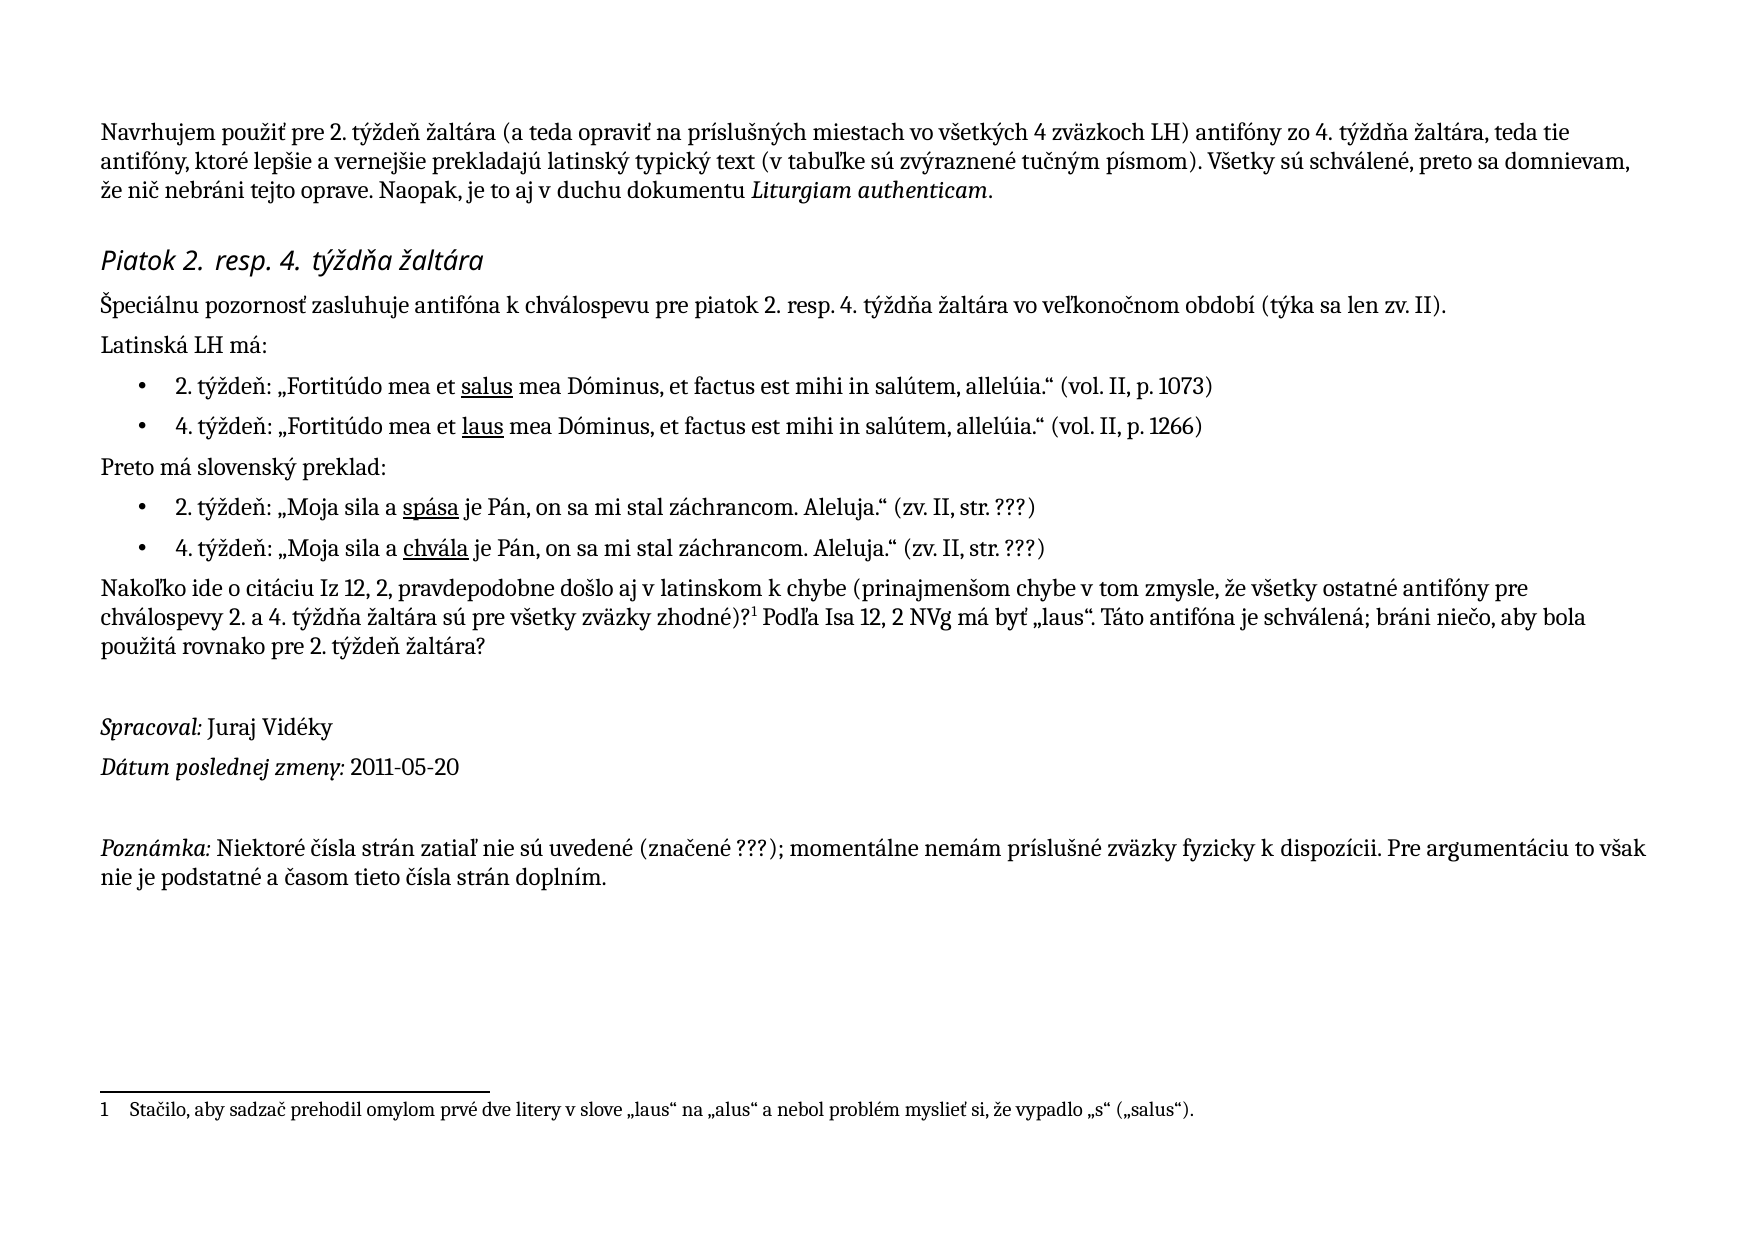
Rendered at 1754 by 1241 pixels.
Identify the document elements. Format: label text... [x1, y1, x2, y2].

text Stačilo, aby sadzač prehodil omylom prvé dve litery v slove „laus“ na „alus“ a nebol problém myslieť si, že vypadlo „s“ („salus“). [100, 1098, 1653, 1122]
text Preto má slovenský preklad: [100, 453, 1653, 481]
text Špeciálnu pozornosť zasluhuje antifóna k chválospevu pre piatok 2. resp. 4. týždňa žaltára vo veľkonočnom období (týka sa len zv. II). [100, 291, 1653, 319]
text Poznámka: Niektoré čísla strán zatiaľ nie sú uvedené (značené ???); momentálne nemám príslušné zväzky fyzicky k dispozícii. Pre argumentáciu to však nie je podstatné a časom tieto čísla strán doplním. [100, 834, 1653, 892]
text Nakoľko ide o citáciu Iz 12, 2, pravdepodobne došlo aj v latinskom k chybe (prinajmenšom chybe v tom zmysle, že všetky ostatné antifóny pre chválospevy 2. a 4. týždňa žaltára sú pre všetky zväzky zhodné)? Podľa Isa 12, 2 NVg má byť „laus“. Táto antifóna je schválená; bráni niečo, aby bola použitá rovnako pre 2. týždeň žaltára? [100, 574, 1653, 660]
list 2. týždeň: „Fortitúdo mea et salus mea Dóminus, et factus est mihi in salútem, allelúia.“ (vol. II, p. 1073) [138, 372, 1653, 400]
text Spracoval: Juraj Vidéky [100, 713, 1653, 741]
text Navrhujem použiť pre 2. týždeň žaltára (a teda opraviť na príslušných miestach vo všetkých 4 zväzkoch LH) antifóny zo 4. týždňa žaltára, teda tie antifóny, ktoré lepšie a vernejšie prekladajú latinský typický text (v tabuľke sú zvýraznené tučným písmom). Všetky sú schválené, preto sa domnievam, že nič nebráni tejto oprave. Naopak, je to aj v duchu dokumentu Liturgiam authenticam. [100, 118, 1653, 204]
list 4. týždeň: „Fortitúdo mea et laus mea Dóminus, et factus est mihi in salútem, allelúia.“ (vol. II, p. 1266) [138, 412, 1653, 441]
subtitle Piatok 2. resp. 4. týždňa žaltára [100, 241, 1653, 278]
list 4. týždeň: „Moja sila a chvála je Pán, on sa mi stal záchrancom. Aleluja.“ (zv. II, str. ???) [138, 534, 1653, 562]
text Dátum poslednej zmeny: 2011-05-20 [100, 753, 1653, 782]
text Latinská LH má: [100, 331, 1653, 360]
list 2. týždeň: „Moja sila a spása je Pán, on sa mi stal záchrancom. Aleluja.“ (zv. II, str. ???) [138, 493, 1653, 522]
